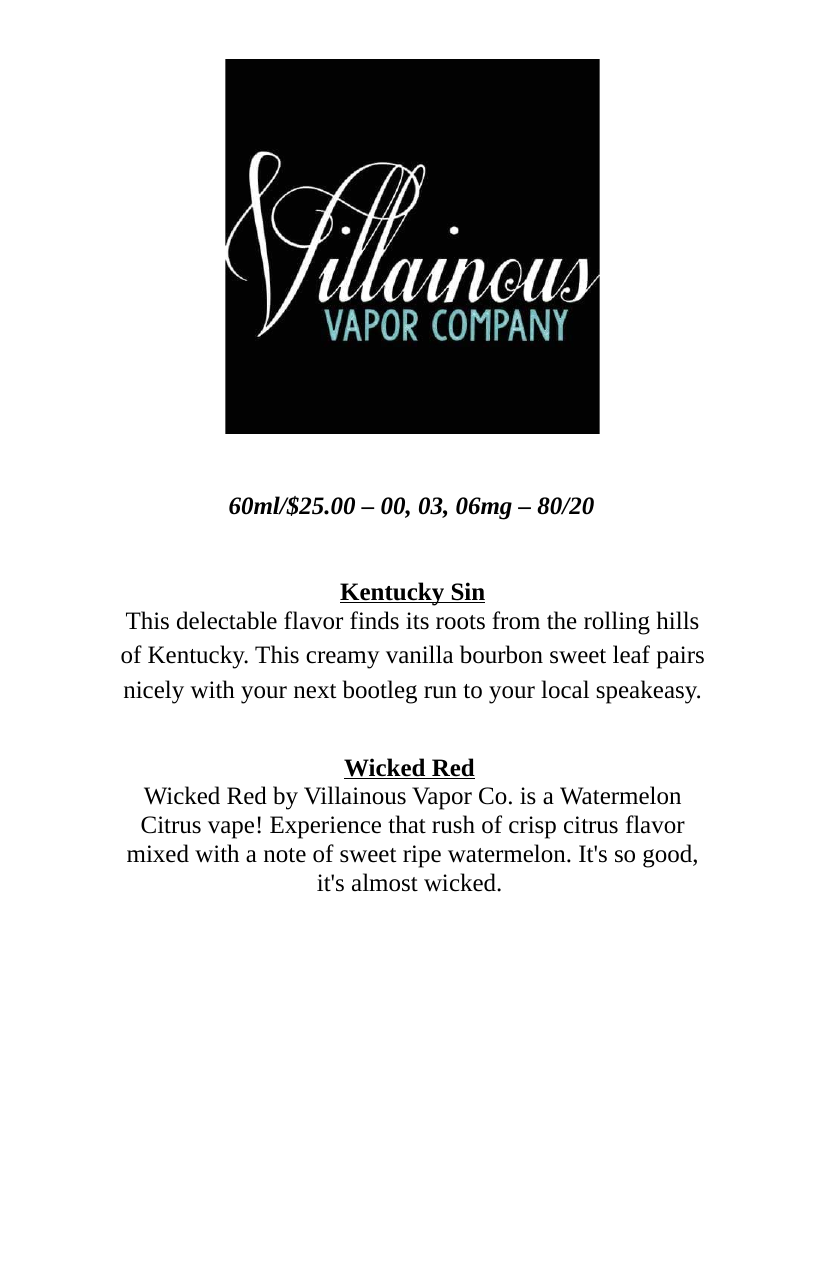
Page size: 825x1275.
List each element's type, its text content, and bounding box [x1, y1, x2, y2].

text This delectable flavor finds its roots from the rolling hills of Kentucky. This creamy vanilla bourbon sweet leaf pairs nicely with your next bootleg run to your local speakeasy. [118, 606, 707, 703]
text Wicked Red by Villainous Vapor Co. is a Watermelon Citrus vape! Experience that rush of crisp citrus flavor mixed with a note of sweet ripe watermelon. It's so good, it's almost wicked. [118, 781, 707, 896]
text 60ml/$25.00 – 00, 03, 06mg – 80/20 [118, 491, 707, 519]
text Wicked Red [118, 753, 707, 781]
picture [225, 59, 600, 434]
text Kentucky Sin [118, 577, 707, 606]
